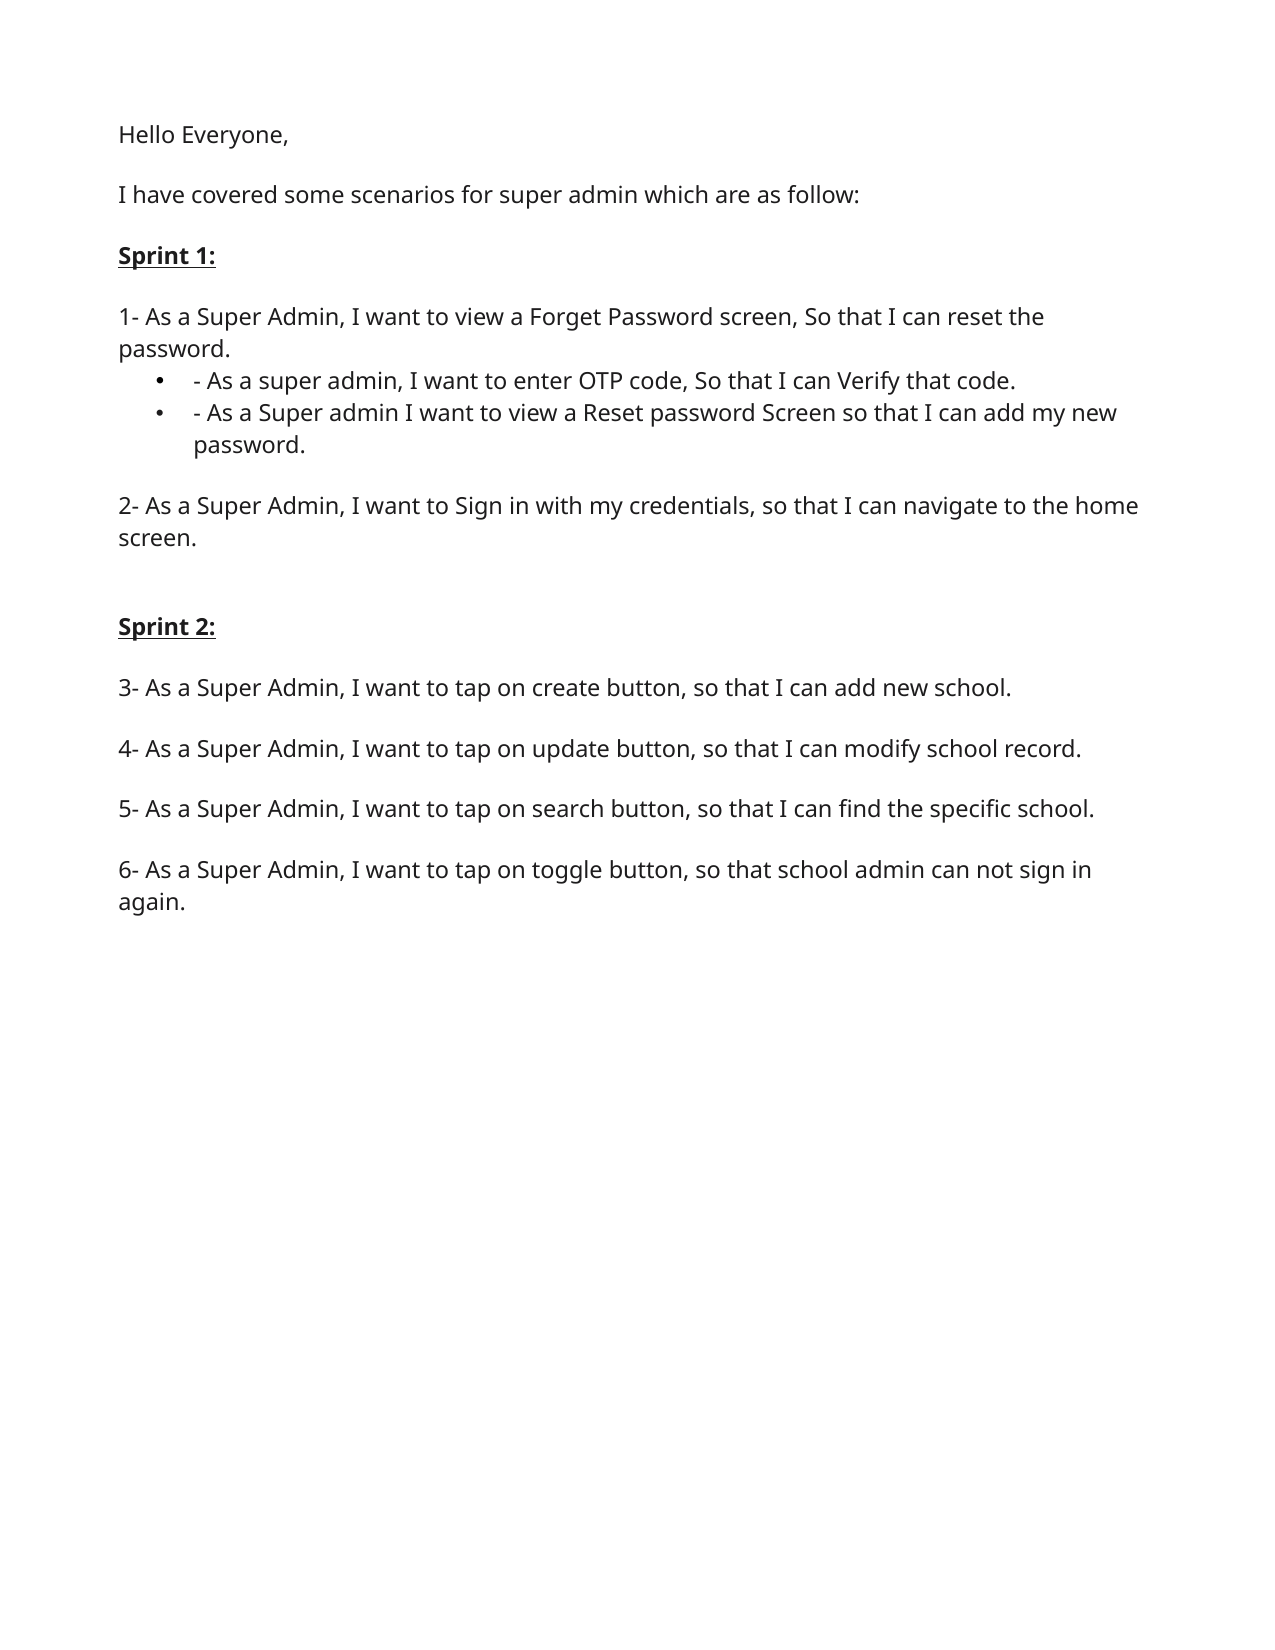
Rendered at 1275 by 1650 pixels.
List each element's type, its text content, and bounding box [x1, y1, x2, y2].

text I have covered some scenarios for super admin which are as follow: [118, 179, 1157, 211]
text 4- As a Super Admin, I want to tap on update button, so that I can modify school record. [118, 732, 1157, 764]
text 2- As a Super Admin, I want to Sign in with my credentials, so that I can navigate to the home screen. [118, 489, 1157, 553]
text 5- As a Super Admin, I want to tap on search button, so that I can find the specific school. [118, 793, 1157, 824]
list - As a Super admin I want to view a Reset password Screen so that I can add my new password. [156, 396, 1157, 460]
text 1- As a Super Admin, I want to view a Forget Password screen, So that I can reset the password. [118, 300, 1157, 364]
text 6- As a Super Admin, I want to tap on toggle button, so that school admin can not sign in again. [118, 853, 1157, 917]
list - As a super admin, I want to enter OTP code, So that I can Verify that code. [156, 364, 1157, 396]
text 3- As a Super Admin, I want to tap on create button, so that I can add new school. [118, 671, 1157, 703]
text Sprint 2: [118, 610, 1157, 642]
text Hello Everyone, [118, 118, 1157, 150]
text Sprint 1: [118, 239, 1157, 272]
